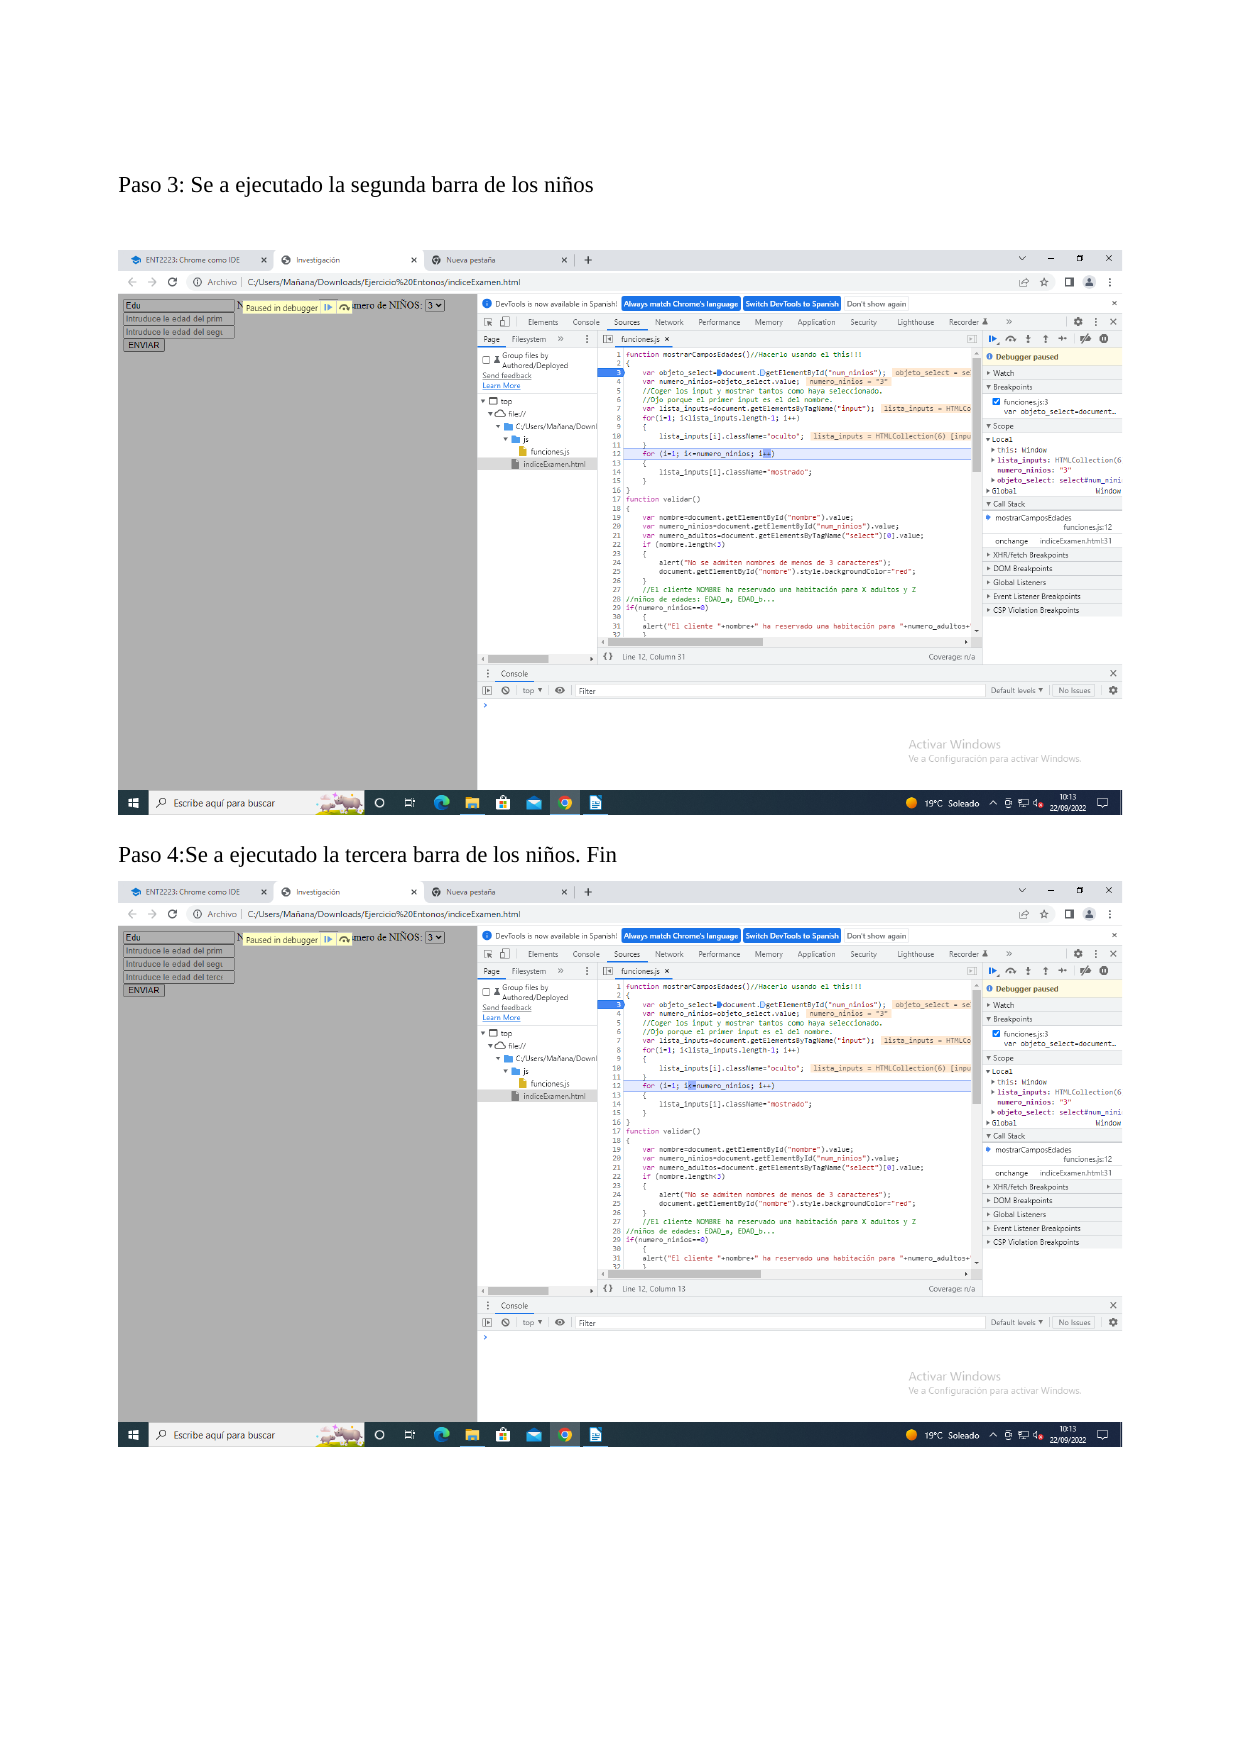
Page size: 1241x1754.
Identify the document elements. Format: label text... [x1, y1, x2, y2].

picture [118, 881, 1123, 1447]
picture [118, 250, 1123, 815]
text Paso 4:Se a ejecutado la tercera barra de los niños. Fin [118, 841, 1122, 867]
text Paso 3: Se a ejecutado la segunda barra de los niños [118, 171, 1122, 197]
